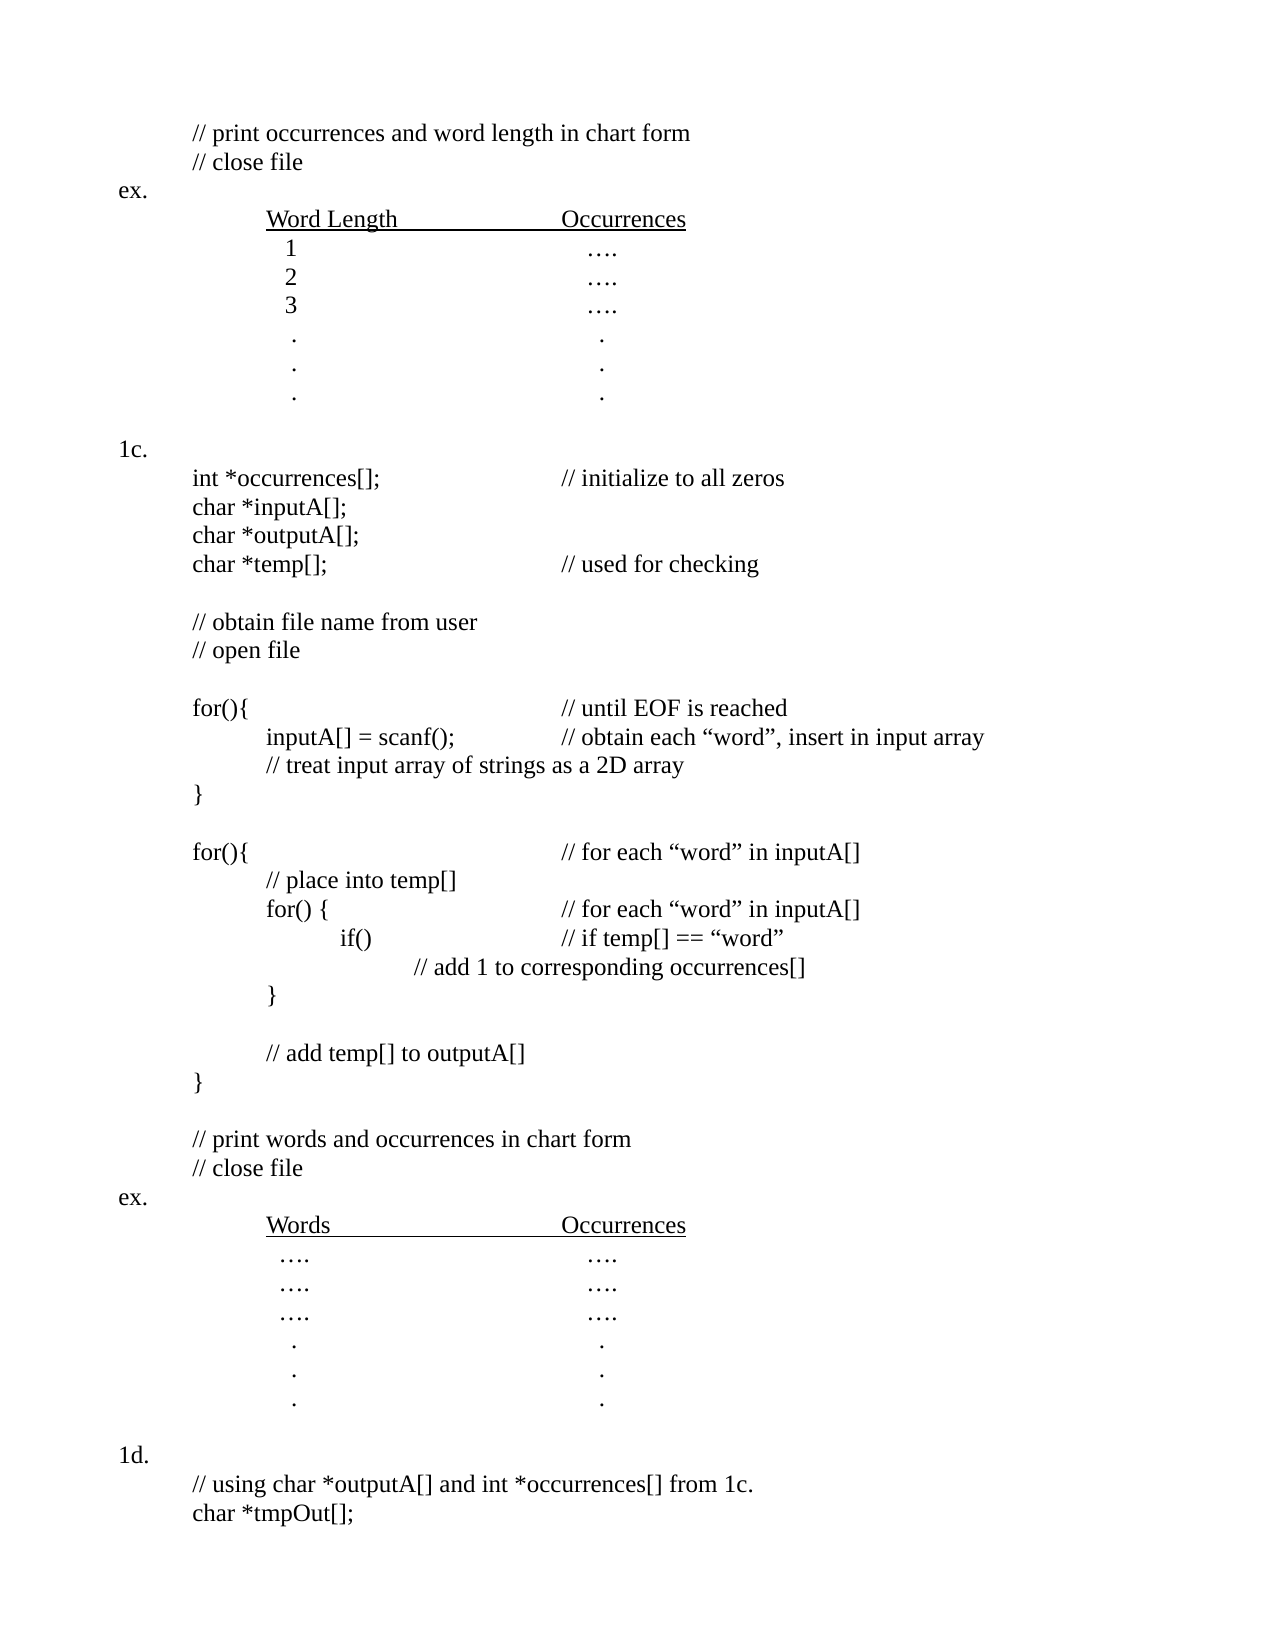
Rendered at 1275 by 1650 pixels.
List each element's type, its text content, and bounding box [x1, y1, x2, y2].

text // print words and occurrences in chart form [118, 1124, 1157, 1153]
text inputA[] = scanf(); // obtain each “word”, insert in input array [118, 722, 1157, 751]
text 1c. [118, 434, 1157, 463]
text 3 …. [118, 291, 1157, 319]
text // obtain file name from user [118, 607, 1157, 636]
text . . [118, 1326, 1157, 1354]
text // close file [118, 1153, 1157, 1182]
text // open file [118, 636, 1157, 664]
text } [118, 981, 1157, 1009]
text ex. [118, 176, 1157, 204]
text Words Occurrences [118, 1211, 1157, 1239]
text 2 …. [118, 262, 1157, 291]
text // using char *outputA[] and int *occurrences[] from 1c. [118, 1469, 1157, 1498]
text char *tmpOut[]; [118, 1498, 1157, 1527]
text . . [118, 1383, 1157, 1412]
text for(){ // for each “word” in inputA[] [118, 837, 1157, 866]
text // treat input array of strings as a 2D array [118, 751, 1157, 779]
text char *outputA[]; [118, 521, 1157, 549]
text // place into temp[] [118, 866, 1157, 894]
text char *inputA[]; [118, 492, 1157, 521]
text char *temp[]; // used for checking [118, 549, 1157, 578]
text ex. [118, 1182, 1157, 1211]
text . . [118, 1354, 1157, 1383]
text } [118, 1067, 1157, 1096]
text 1d. [118, 1441, 1157, 1469]
text . . [118, 348, 1157, 377]
text Word Length Occurrences [118, 204, 1157, 233]
text // print occurrences and word length in chart form [118, 118, 1157, 147]
text …. …. [118, 1268, 1157, 1297]
text 1 …. [118, 233, 1157, 262]
text . . [118, 377, 1157, 406]
text // add temp[] to outputA[] [118, 1038, 1157, 1067]
text for(){ // until EOF is reached [118, 693, 1157, 722]
text . . [118, 319, 1157, 348]
text if() // if temp[] == “word” [118, 923, 1157, 952]
text …. …. [118, 1239, 1157, 1268]
text for() { // for each “word” in inputA[] [118, 894, 1157, 923]
text …. …. [118, 1297, 1157, 1326]
text } [118, 779, 1157, 808]
text // close file [118, 147, 1157, 176]
text // add 1 to corresponding occurrences[] [118, 952, 1157, 981]
text int *occurrences[]; // initialize to all zeros [118, 463, 1157, 492]
